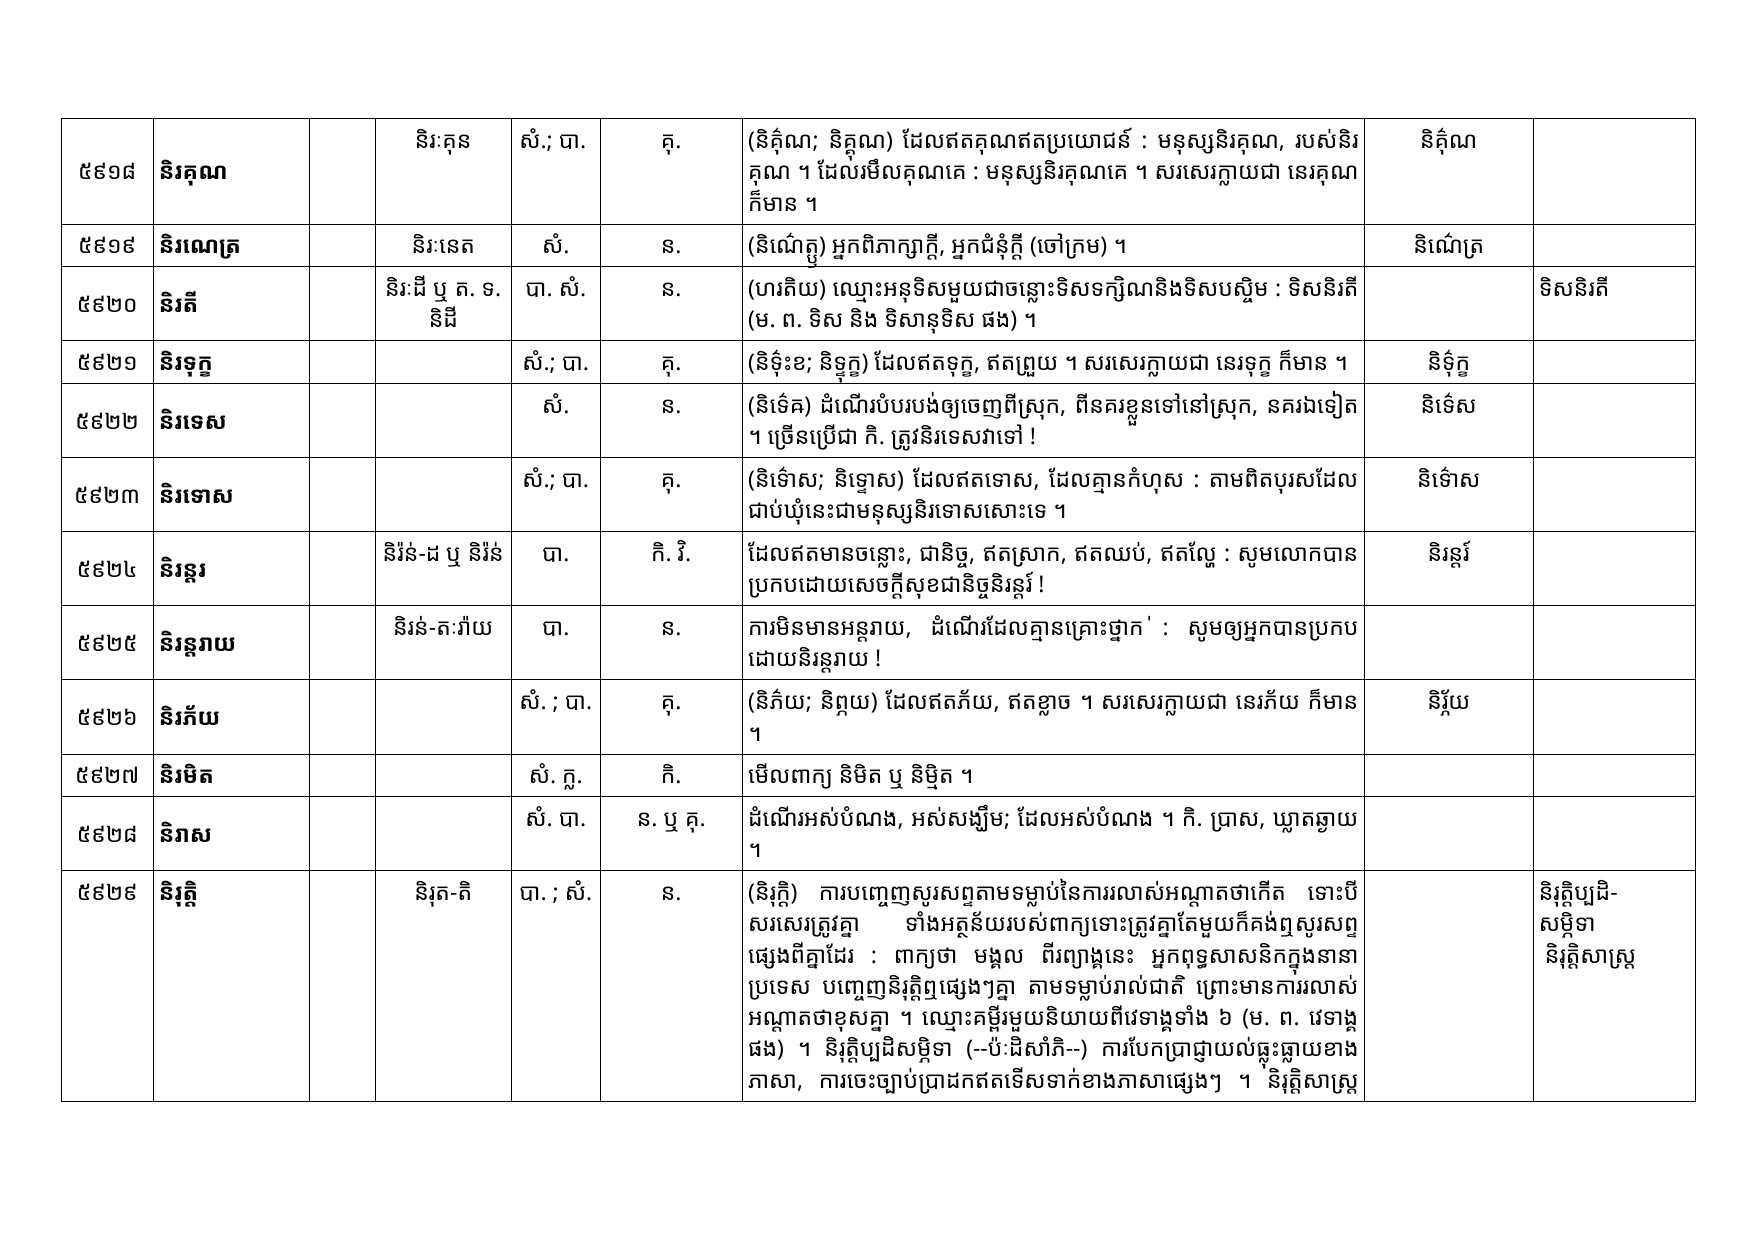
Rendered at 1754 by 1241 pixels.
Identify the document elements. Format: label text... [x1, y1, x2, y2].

table_cell [310, 871, 375, 1101]
table_cell និគ៌ុណ [1365, 119, 1533, 223]
table_cell និរុត្តិ [154, 871, 309, 1101]
table_cell [310, 225, 375, 266]
table_cell បា. សំ. [512, 267, 600, 340]
table_cell [376, 680, 511, 753]
table_cell [310, 797, 375, 870]
table_cell ៥៩១៨ [62, 119, 153, 223]
table_cell ៥៩១៩ [62, 225, 153, 266]
table_cell [310, 341, 375, 383]
table_cell (និទ៌ុះខ; និទ្ទុក្ខ) ដែល​ឥត​ទុក្ខ, ឥត​ព្រួយ ។ សរសេរ​ក្លាយ​ជា នេរ​ទុក្ខ ក៏​មាន ។ [743, 341, 1364, 383]
table_cell [1534, 606, 1695, 679]
table_cell និរុត-តិ [376, 871, 511, 1101]
table_cell គុ. [601, 341, 742, 383]
table_cell ទិស​និរតី [1534, 267, 1695, 340]
table_cell និរ​គុណ [154, 119, 309, 223]
table_cell និទ៌ុក្ខ [1365, 341, 1533, 383]
table_cell និរន្តរាយ [154, 606, 309, 679]
table_cell [310, 458, 375, 531]
table_cell កិ. [601, 755, 742, 796]
table_cell និទ៌ោស [1365, 458, 1533, 531]
table_cell គុ. [601, 119, 742, 223]
table_cell សំ. ; បា. [512, 680, 600, 753]
table_cell មើល​ពាក្យ និមិត ឬ និម្មិត ។ [743, 755, 1364, 796]
table_cell [376, 341, 511, 383]
table_cell កិ. វិ. [601, 532, 742, 605]
table_cell និរ​មិត [154, 755, 309, 796]
table_cell បា. [512, 606, 600, 679]
table_cell និរៈដី ឬ ត. ទ. និដី [376, 267, 511, 340]
table_cell [310, 606, 375, 679]
table_cell [1534, 797, 1695, 870]
table_cell [310, 680, 375, 753]
table_cell បា. ; សំ. [512, 871, 600, 1101]
table_cell គុ. [601, 680, 742, 753]
table_cell [1534, 384, 1695, 457]
table_cell ៥៩២៣ [62, 458, 153, 531]
table_cell ន. [601, 267, 742, 340]
table_cell [310, 532, 375, 605]
table_cell សំ. [512, 384, 600, 457]
table_cell និរ៉ន់-ដ ឬ និរ៉ន់ [376, 532, 511, 605]
table_cell ន. [601, 384, 742, 457]
table_cell [1365, 267, 1533, 340]
table_cell និណ៌េត្រ [1365, 225, 1533, 266]
table_cell និរុត្តិប្បដិ- សម្ភិទា និរុត្តិ​សាស្ត្រ [1534, 871, 1695, 1101]
table_cell សំ.; បា. [512, 458, 600, 531]
table_cell [310, 119, 375, 223]
table_cell (និភ៌យ; និព្ភយ) ដែល​ឥត​ភ័យ, ឥត​ខ្លាច ។ សរសេរ​ក្លាយ​ជា នេរ​ភ័យ ក៏​មាន ។ [743, 680, 1364, 753]
table_cell (និទ៌េឝ) ដំណើរ​បំបរបង់​ឲ្យ​ចេញ​ពី​ស្រុក, ពី​នគរ​ខ្លួន​ទៅ​នៅ​ស្រុក, នគរ​ឯ​ទៀត ។ ច្រើន​ប្រើ​ជា កិ. ត្រូវ​និរ​ទេស​វា​ទៅ ! [743, 384, 1364, 457]
table_cell [1534, 680, 1695, 753]
table_cell និរន្តរ៍ [1365, 532, 1533, 605]
table_cell [1365, 755, 1533, 796]
table_cell សំ.; បា. [512, 119, 600, 223]
table_cell ៥៩២១ [62, 341, 153, 383]
table_cell និរ​ទុក្ខ [154, 341, 309, 383]
table_cell សំ. បា. [512, 797, 600, 870]
table_cell និរៈគុន [376, 119, 511, 223]
table_cell ដំណើរ​អស់​បំណង, អស់​សង្ឃឹម; ដែល​អស់​បំណង ។ កិ. ប្រាស, ឃ្លាត​ឆ្ងាយ ។ [743, 797, 1364, 870]
table_cell [376, 755, 511, 796]
table_cell និរ្ភ័យ [1365, 680, 1533, 753]
table_cell [310, 267, 375, 340]
table_cell (និណ៌េត្ឫ) អ្នក​ពិភាក្សា​ក្ដី, អ្នក​ជំនុំ​ក្ដី (ចៅក្រម) ។ [743, 225, 1364, 266]
table_cell ដែល​ឥត​មាន​ចន្លោះ, ជានិច្ច, ឥត​ស្រាក, ឥត​ឈប់, ឥត​ល្ហែ : សូម​លោក​បាន​ប្រកប​ដោយ​សេចក្ដី​សុខ​ជា​និច្ច​និរន្តរ៍ ! [743, 532, 1364, 605]
table_cell [1534, 341, 1695, 383]
table_cell [310, 755, 375, 796]
table_cell [376, 384, 511, 457]
table_cell [1534, 755, 1695, 796]
table_cell (និទ៌ោស; និទ្ទោស) ដែល​ឥត​ទោស, ដែល​គ្មាន​កំហុស : តាម​ពិត​បុរស​ដែល​ជាប់​ឃុំ​នេះ​ជា​មនុស្ស​និរ​ទោស​សោះ​ទេ ។ [743, 458, 1364, 531]
table_cell [376, 797, 511, 870]
table_cell ៥៩២៧ [62, 755, 153, 796]
table_cell និទ៌េស [1365, 384, 1533, 457]
table_cell និរ​ទេស [154, 384, 309, 457]
table_cell [1365, 606, 1533, 679]
table_cell ៥៩២២ [62, 384, 153, 457]
table_cell គុ. [601, 458, 742, 531]
table_cell និរាស [154, 797, 309, 870]
table_cell សំ.; បា. [512, 341, 600, 383]
table_cell និរន្តរ [154, 532, 309, 605]
table_cell និរ​ទោស [154, 458, 309, 531]
table_cell [1534, 458, 1695, 531]
table_cell បា. [512, 532, 600, 605]
table_cell (ហរតិយ) ឈ្មោះ​អនុ​ទិស​មួយ​ជា​ចន្លោះ​ទិស​ទក្សិណ​និង​ទិស​បស្ចិម : ទិស​និរតី (ម. ព. ទិស និង ទិសានុទិស ផង) ។ [743, 267, 1364, 340]
table_cell សំ. [512, 225, 600, 266]
table_cell និរន់-តៈរ៉ាយ [376, 606, 511, 679]
table_cell សំ. ក្ល. [512, 755, 600, 796]
table_cell [1534, 532, 1695, 605]
table_cell ន. ឬ គុ. [601, 797, 742, 870]
table_cell [376, 458, 511, 531]
table_cell ៥៩២០ [62, 267, 153, 340]
table_cell និរ​ភ័យ [154, 680, 309, 753]
table_cell និរ​ណេត្រ [154, 225, 309, 266]
table_cell [1534, 119, 1695, 223]
table_cell ៥៩២៦ [62, 680, 153, 753]
table_cell ន. [601, 871, 742, 1101]
table_cell ន. [601, 606, 742, 679]
table_cell (និរុក្តិ) ការ​បញ្ចេញ​សូរ​សព្ទ​តាម​ទម្លាប់​នៃ​ការ​រលាស់​អណ្តាត​ថា​កើត ទោះ​បី​សរសេរ​ត្រូវ​គ្នា ទាំង​អត្ថន័យ​របស់​ពាក្យ​ទោះ​ត្រូវ​គ្នា​តែ​មួយ​ក៏​គង់​ឮ​សូរ​សព្ទ​ផ្សេង​ពី​គ្នា​ដែរ : ពាក្យ​ថា មង្គល ពីរ​ព្យាង្គ​នេះ អ្នក​ពុទ្ធ​សាសនិក​ក្នុង​នានា​ប្រទេស បញ្ចេញ​និរុត្តិ​ឮ​ផ្សេង​ៗ​គ្នា តាម​ទម្លាប់​រាល់​ជាតិ ព្រោះ​មាន​ការ​រលាស់​អណ្តាត​ថា​ខុស​គ្នា​ ។ ឈ្មោះ​គម្ពីរ​មួយ​និយាយ​ពី​វេទាង្គ​ទាំង ៦ (ម. ព. វេទាង្គ ផង) ។ និរុត្តិប្បដិ​សម្ភិទា (--ប៉ៈដិសាំភិ--) ការ​បែក​ប្រាជ្ញា​យល់​ធ្លុះ​ធ្លាយ​ខា​ង​ភាសា, ការ​ចេះ​ច្បាប់​ប្រាដក​ឥត​ទើស​ទាក់​ខាង​ភាសា​ផ្សេង​ៗ ។ និរុត្តិ​សាស្ត្រ (--សាស) គម្ពីរ​ឬ​ក្បួន​ខ្នាត​ចែង​អំពី​ភាសា, ភាសា​សាស្ត្រ ។ល។ [743, 871, 1364, 1101]
table_cell ៥៩២៤ [62, 532, 153, 605]
table_cell [1365, 797, 1533, 870]
table_cell ការ​មិន​មាន​អន្តរាយ, ដំណើរ​ដែល​គ្មាន​គ្រោះ​ថ្នាក់ : សូម​ឲ្យ​អ្នក​បាន​ប្រកប​ដោយ​និរន្តរាយ ! [743, 606, 1364, 679]
table_cell [1365, 871, 1533, 1101]
table_cell និរៈនេត [376, 225, 511, 266]
table_cell ៥៩២៩ [62, 871, 153, 1101]
table_cell ន. [601, 225, 742, 266]
table_cell ៥៩២៥ [62, 606, 153, 679]
table_cell និរតី [154, 267, 309, 340]
table_cell [1534, 225, 1695, 266]
table_cell (និគ៌ុណ; និគ្គុណ) ដែល​ឥត​គុណ​ឥត​ប្រយោជន៍ : មនុស្ស​និរ​គុណ, របស់​និរ​គុណ ។ ដែល​រមឹល​គុណ​គេ : មនុស្ស​និរ​គុណ​គេ ។ សរសេរ​ក្លាយ​ជា នេរ​គុណ ក៏​មាន ។ [743, 119, 1364, 223]
table_cell [310, 384, 375, 457]
table_cell ៥៩២៨ [62, 797, 153, 870]
